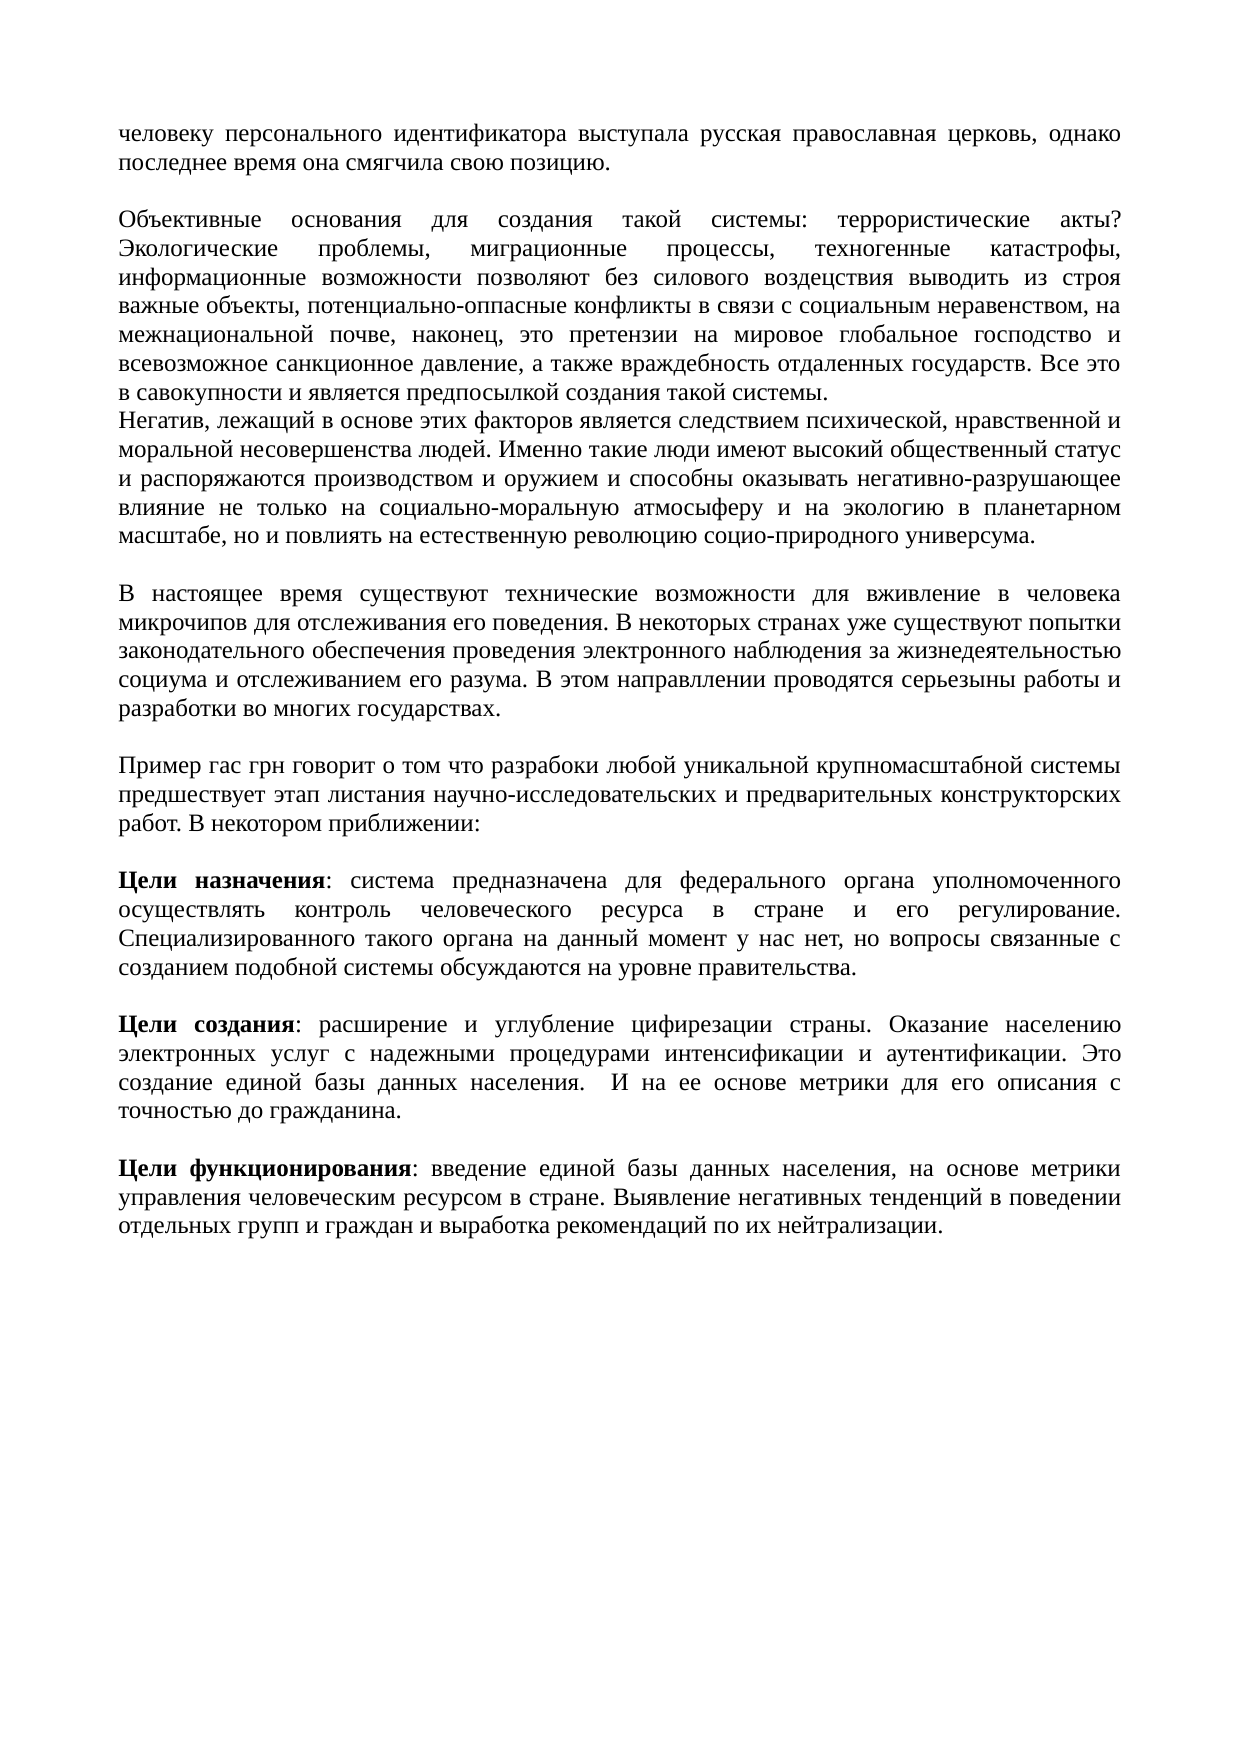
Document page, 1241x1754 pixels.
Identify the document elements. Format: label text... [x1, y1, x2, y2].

text Объективные основания для создания такой системы: террористические акты? Экологические проблемы, миграционные процессы, техногенные катастрофы, информационные возможности позволяют без силового воздецствия выводить из строя важные объекты, потенциально-оппасные конфликты в связи с социальным неравенством, на межнациональной почве, наконец, это претензии на мировое глобальное господство и всевозможное санкционное давление, а также враждебность отдаленных государств. Все это в савокупности и является предпосылкой создания такой системы. [118, 204, 1122, 406]
text Негатив, лежащий в основе этих факторов является следствием психической, нравственной и моральной несовершенства людей. Именно такие люди имеют высокий общественный статус и распоряжаются производством и оружием и способны оказывать негативно-разрушающее влияние не только на социально-моральную атмосыферу и на экологию в планетарном масштабе, но и повлиять на естественную революцию социо-природного универсума. [118, 406, 1122, 549]
text человеку персонального идентификатора выступала русская православная церковь, однако последнее время она смягчила свою позицию. [118, 118, 1122, 176]
text Цели назначения: система предназначена для федерального органа уполномоченного осуществлять контроль человеческого ресурса в стране и его регулирование. Специализированного такого органа на данный момент у нас нет, но вопросы связанные с созданием подобной системы обсуждаются на уровне правительства. [118, 866, 1122, 981]
text В настоящее время существуют технические возможности для вживление в человека микрочипов для отслеживания его поведения. В некоторых странах уже существуют попытки законодательного обеспечения проведения электронного наблюдения за жизнедеятельностью социума и отслеживанием его разума. В этом направллении проводятся серьезыны работы и разработки во многих государствах. [118, 578, 1122, 722]
text Цели функционирования: введение единой базы данных населения, на основе метрики управления человеческим ресурсом в стране. Выявление негативных тенденций в поведении отдельных групп и граждан и выработка рекомендаций по их нейтрализации. [118, 1153, 1122, 1239]
text Пример гас грн говорит о том что разрабоки любой уникальной крупномасштабной системы предшествует этап листания научно-исследовательских и предварительных конструкторских работ. В некотором приближении: [118, 751, 1122, 837]
text Цели создания: расширение и углубление цифирезации страны. Оказание населению электронных услуг с надежными процедурами интенсификации и аутентификации. Это создание единой базы данных населения. И на ее основе метрики для его описания с точностью до гражданина. [118, 1009, 1122, 1124]
